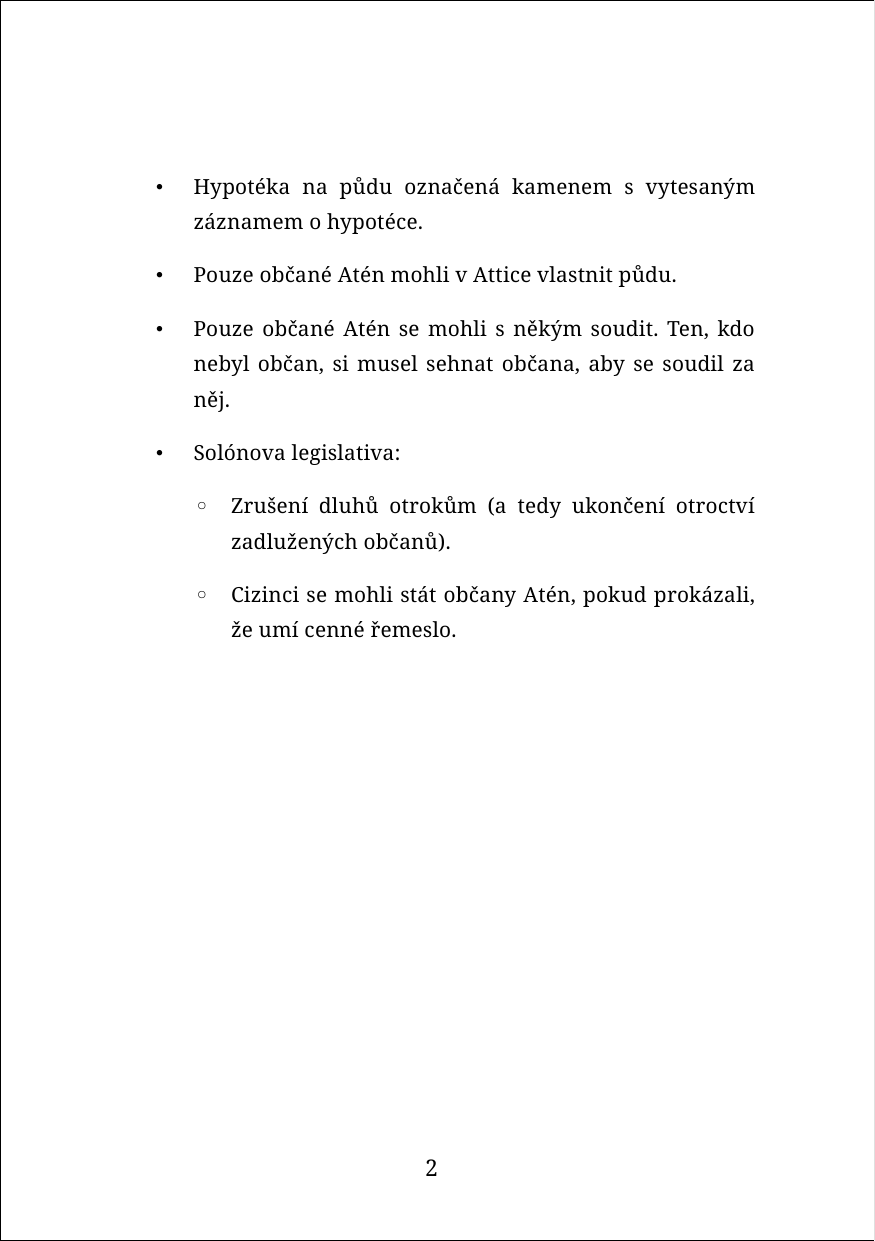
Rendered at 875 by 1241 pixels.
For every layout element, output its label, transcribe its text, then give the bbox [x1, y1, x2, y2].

list Zrušení dluhů otrokům (a tedy ukončení otroctví zadlužených občanů). [193, 491, 756, 555]
list Pouze občané Atén se mohli s někým soudit. Ten, kdo nebyl občan, si musel sehnat občana, aby se soudil za něj. [156, 314, 756, 413]
list Hypotéka na půdu označená kamenem s vytesaným záznamem o hypotéce. [156, 172, 756, 236]
list Cizinci se mohli stát občany Atén, pokud prokázali, že umí cenné řemeslo. [193, 580, 756, 644]
list Pouze občané Atén mohli v Attice vlastnit půdu. [156, 261, 756, 289]
list Solónova legislativa: [156, 438, 756, 466]
